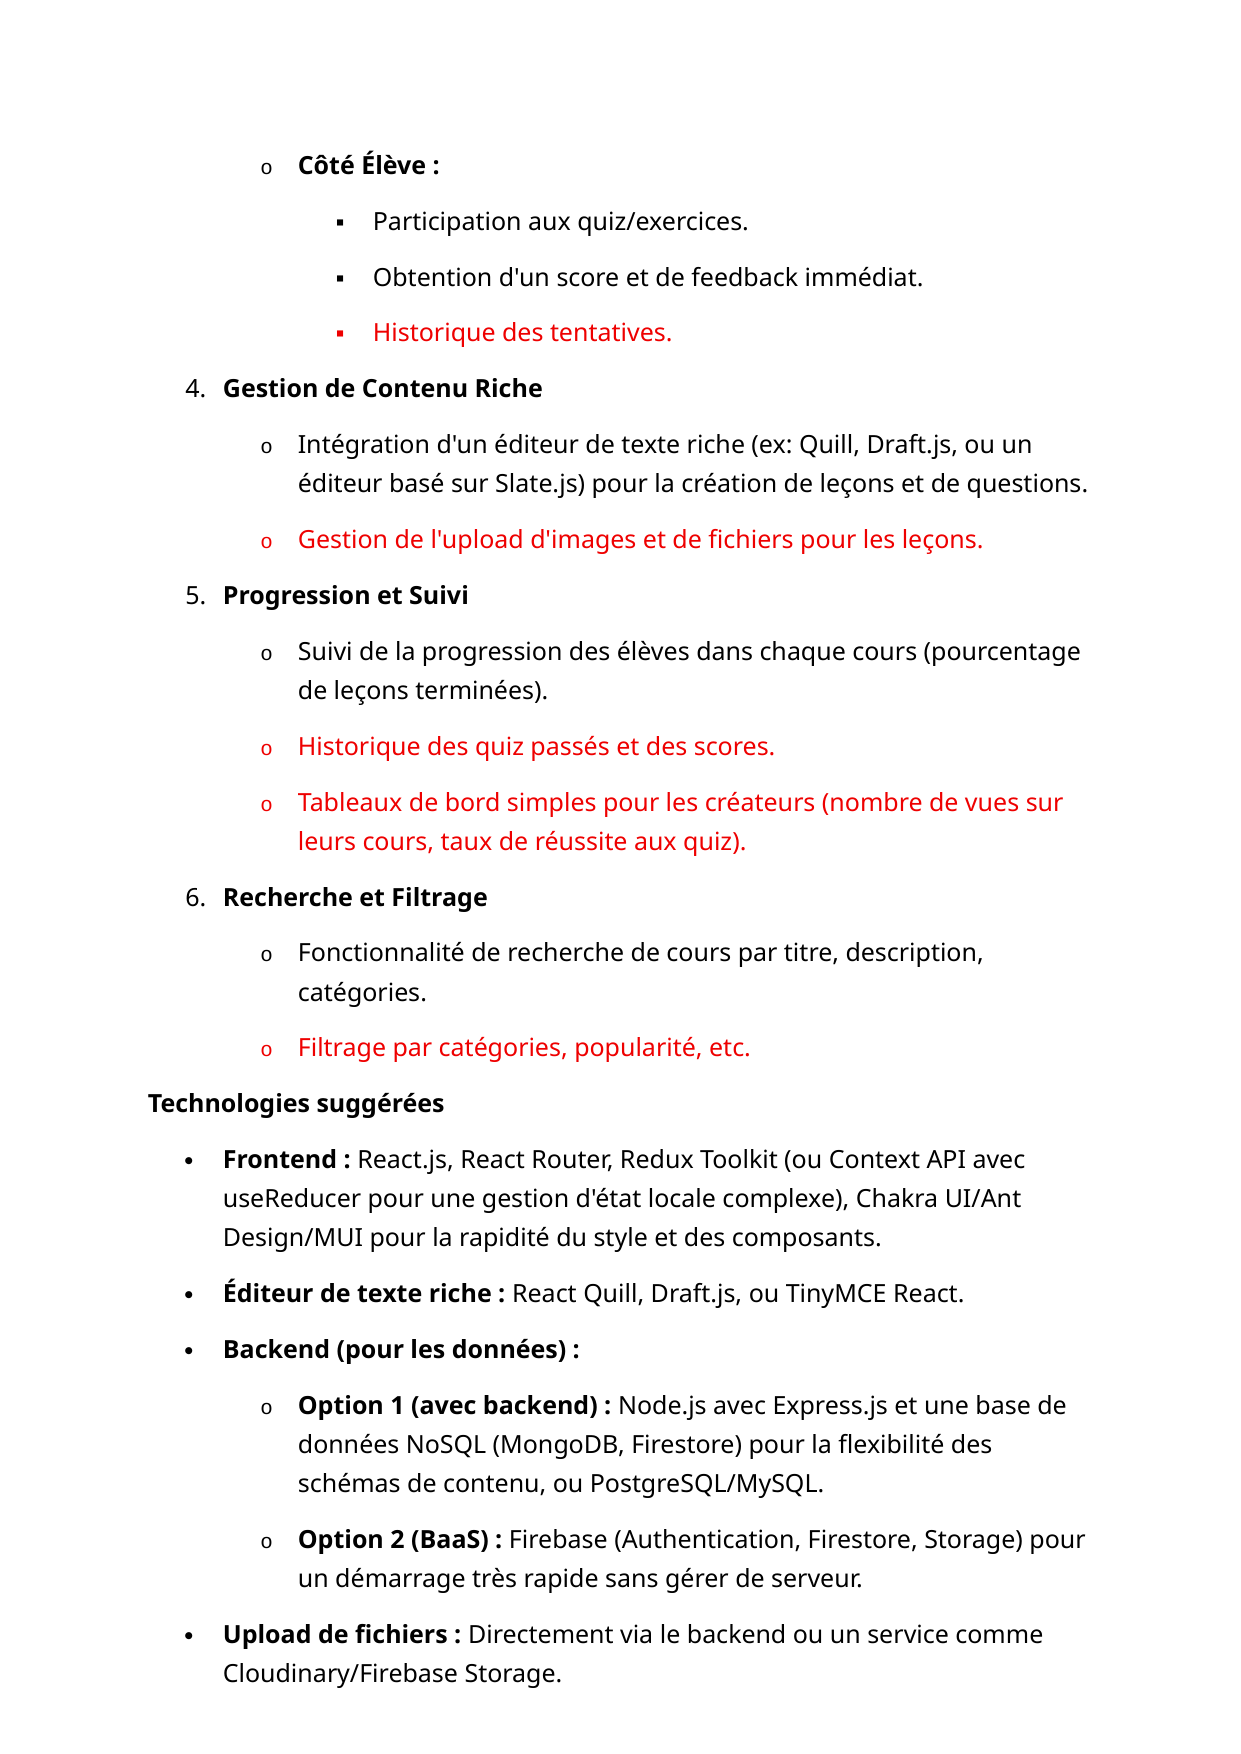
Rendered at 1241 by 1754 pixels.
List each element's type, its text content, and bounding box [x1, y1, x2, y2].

list Frontend : React.js, React Router, Redux Toolkit (ou Context API avec useReducer pour une gestion d'état locale complexe), Chakra UI/Ant Design/MUI pour la rapidité du style et des composants. [185, 1142, 1093, 1254]
list Fonctionnalité de recherche de cours par titre, description, catégories. [260, 935, 1093, 1008]
list Upload de fichiers : Directement via le backend ou un service comme Cloudinary/Firebase Storage. [185, 1617, 1093, 1690]
list Progression et Suivi [185, 578, 1093, 612]
list Gestion de l'upload d'images et de fichiers pour les leçons. [260, 522, 1093, 556]
list Option 2 (BaaS) : Firebase (Authentication, Firestore, Storage) pour un démarrage très rapide sans gérer de serveur. [260, 1522, 1093, 1595]
list Participation aux quiz/exercices. [335, 203, 1093, 237]
list Backend (pour les données) : [185, 1332, 1093, 1366]
list Historique des tentatives. [335, 315, 1093, 349]
list Filtrage par catégories, popularité, etc. [260, 1030, 1093, 1064]
list Côté Élève : [260, 148, 1093, 182]
list Option 1 (avec backend) : Node.js avec Express.js et une base de données NoSQL (MongoDB, Firestore) pour la flexibilité des schémas de contenu, ou PostgreSQL/MySQL. [260, 1388, 1093, 1500]
list Historique des quiz passés et des scores. [260, 728, 1093, 762]
list Obtention d'un score et de feedback immédiat. [335, 259, 1093, 293]
list Intégration d'un éditeur de texte riche (ex: Quill, Draft.js, ou un éditeur basé sur Slate.js) pour la création de leçons et de questions. [260, 427, 1093, 500]
list Éditeur de texte riche : React Quill, Draft.js, ou TinyMCE React. [185, 1276, 1093, 1310]
list Tableaux de bord simples pour les créateurs (nombre de vues sur leurs cours, taux de réussite aux quiz). [260, 784, 1093, 857]
list Recherche et Filtrage [185, 879, 1093, 913]
list Gestion de Contenu Riche [185, 371, 1093, 405]
text Technologies suggérées [148, 1086, 1093, 1120]
list Suivi de la progression des élèves dans chaque cours (pourcentage de leçons terminées). [260, 633, 1093, 707]
